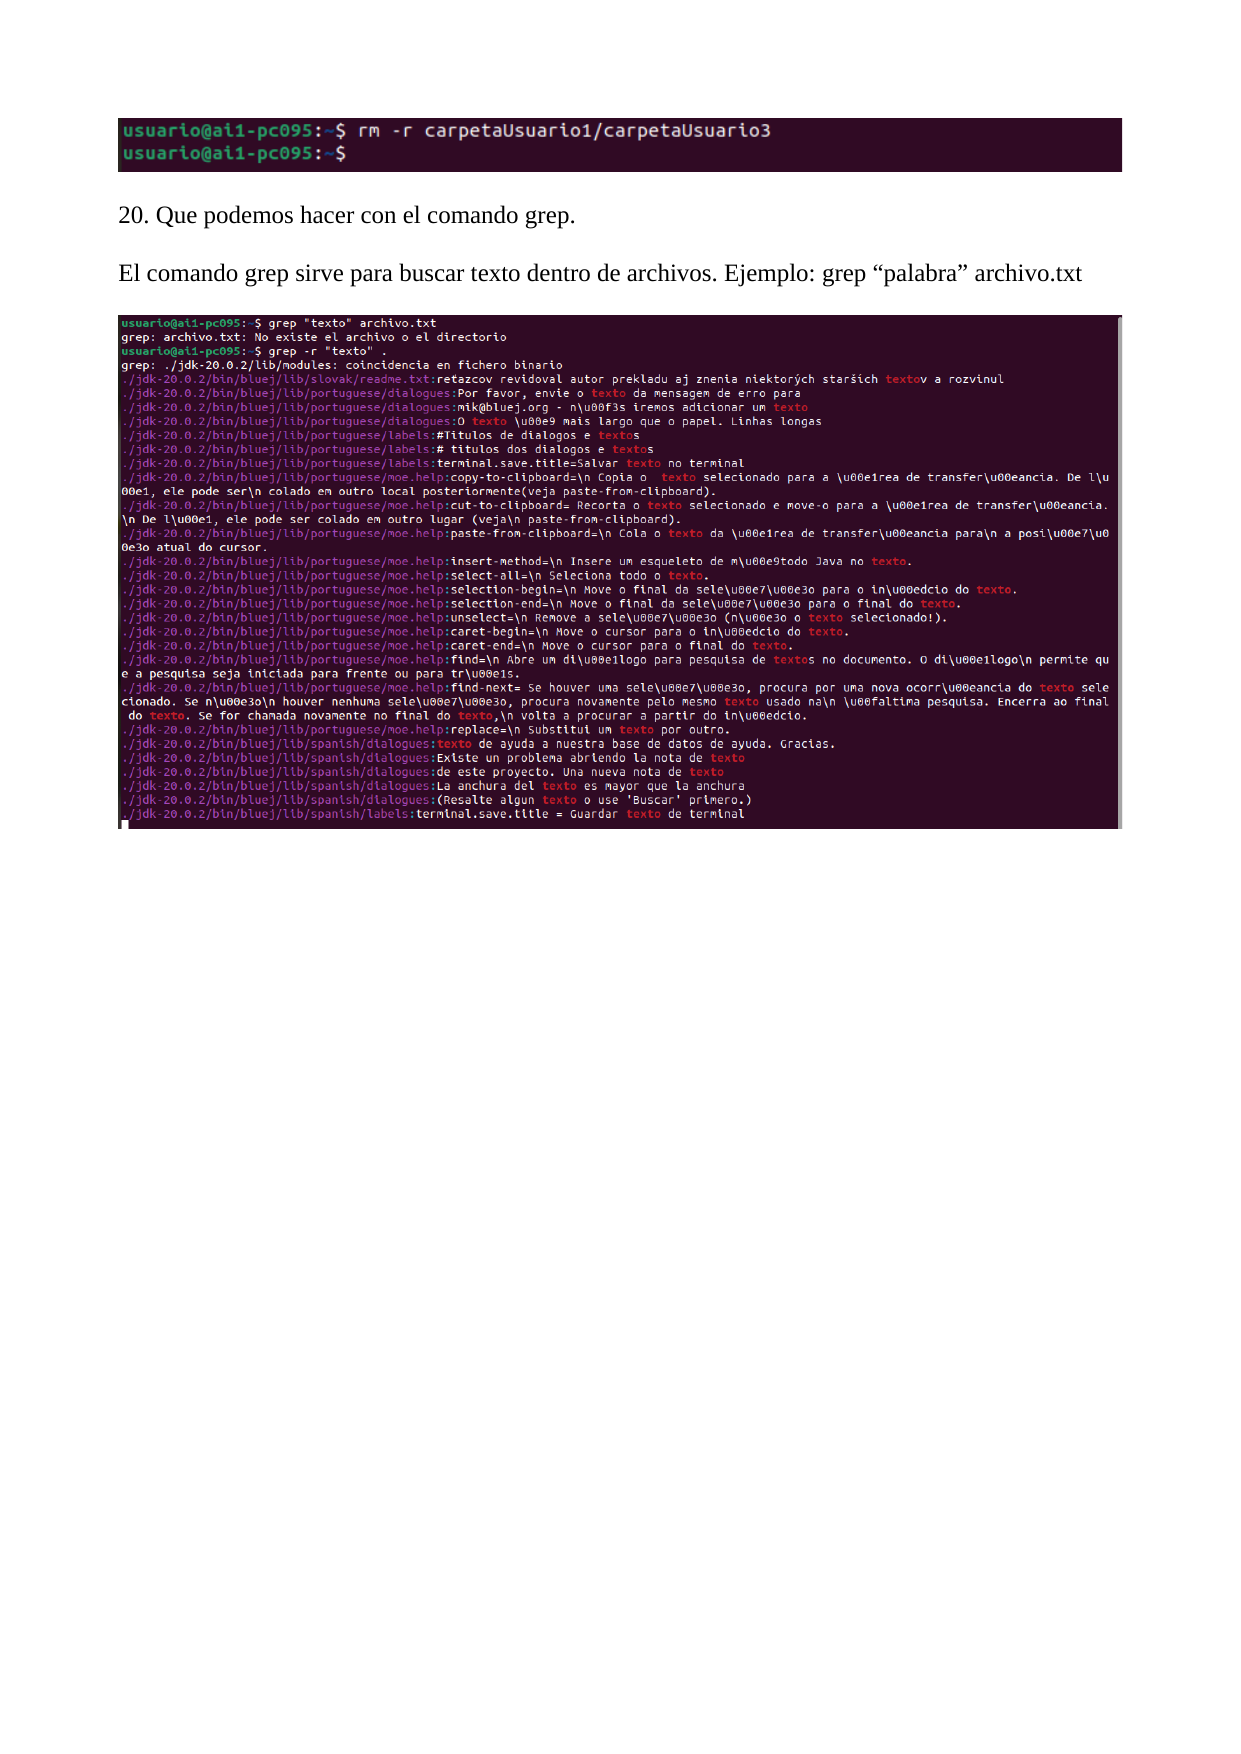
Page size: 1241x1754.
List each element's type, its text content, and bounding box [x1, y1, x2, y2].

text El comando grep sirve para buscar texto dentro de archivos. Ejemplo: grep “palabra” archivo.txt [118, 258, 1122, 286]
text 20. Que podemos hacer con el comando grep. [118, 200, 1122, 229]
picture [118, 118, 1123, 172]
picture [118, 315, 1123, 829]
